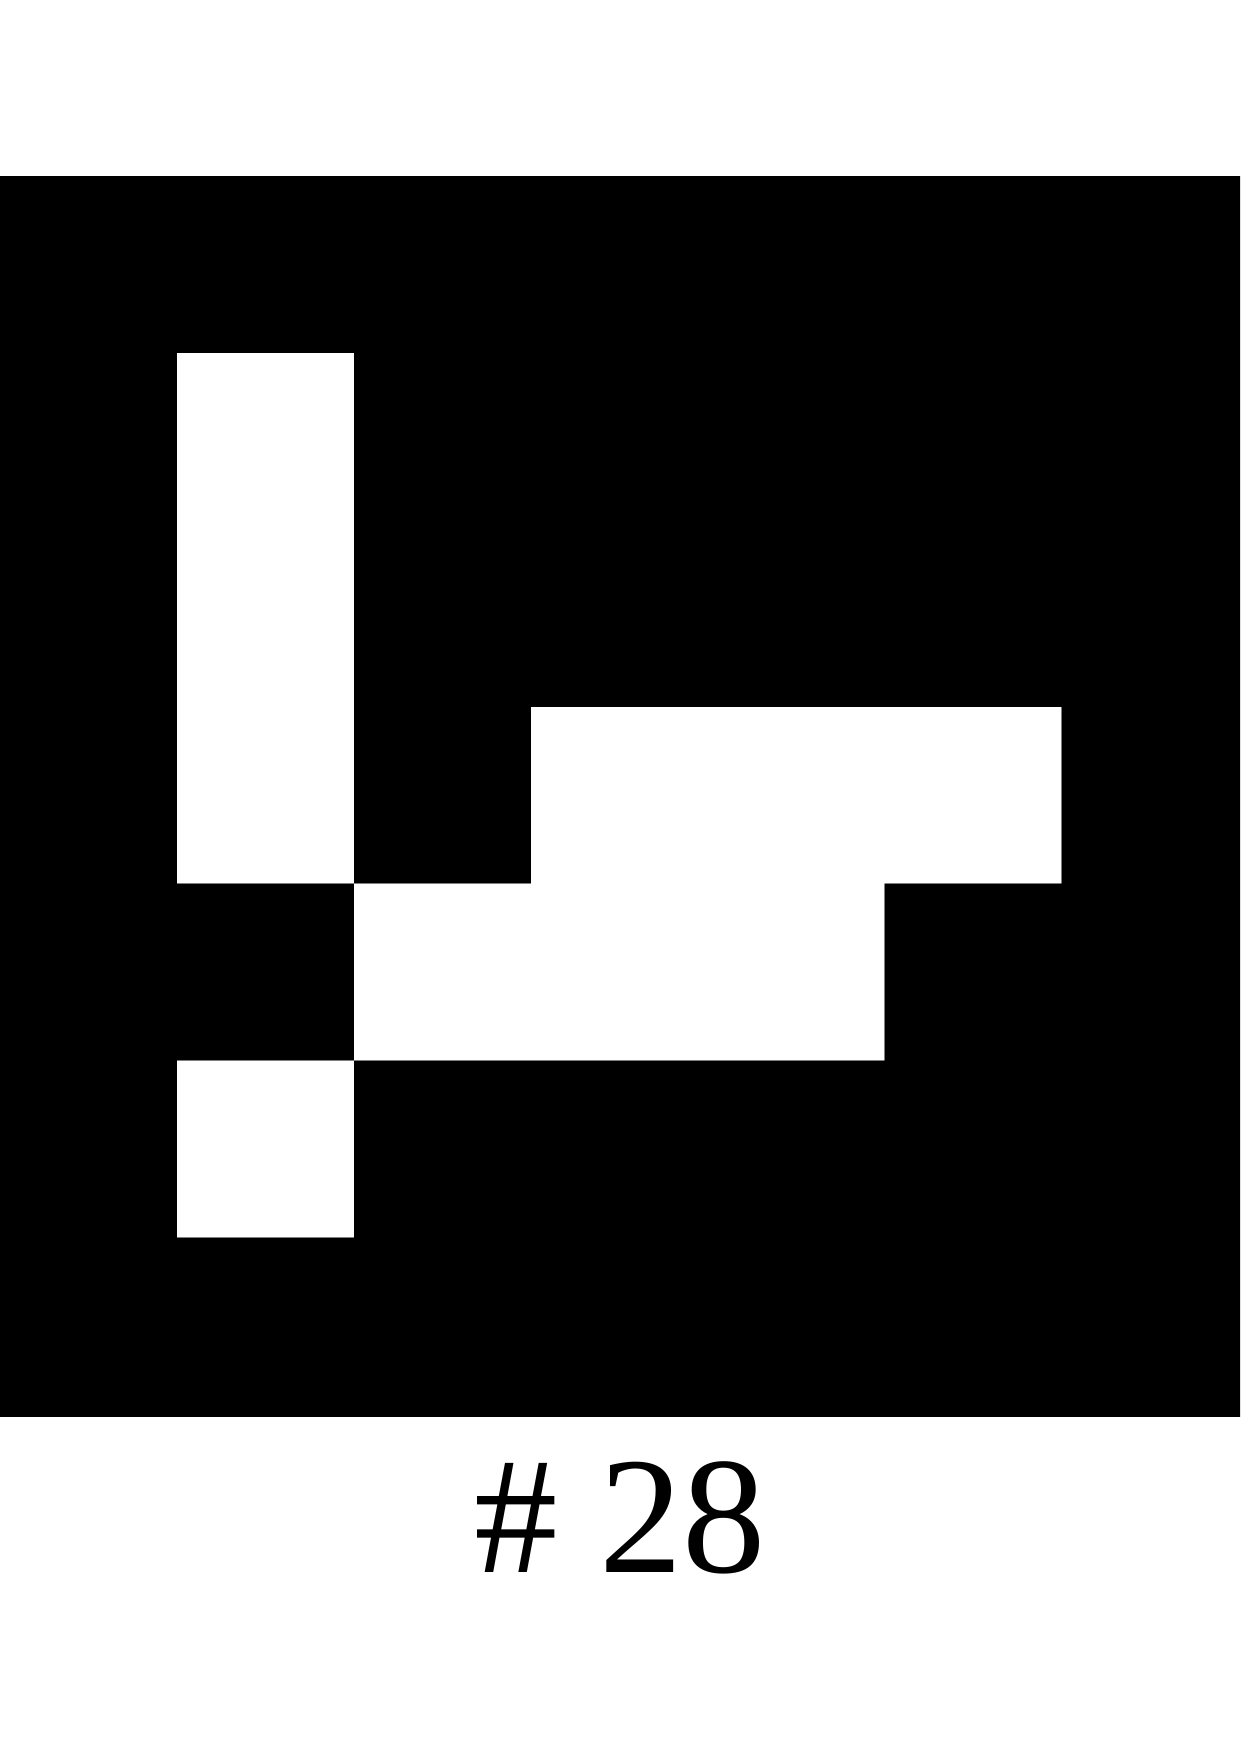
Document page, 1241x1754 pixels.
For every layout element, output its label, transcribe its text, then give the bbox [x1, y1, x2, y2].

text # 28 [118, 1417, 1122, 1608]
picture [0, 176, 1241, 1417]
